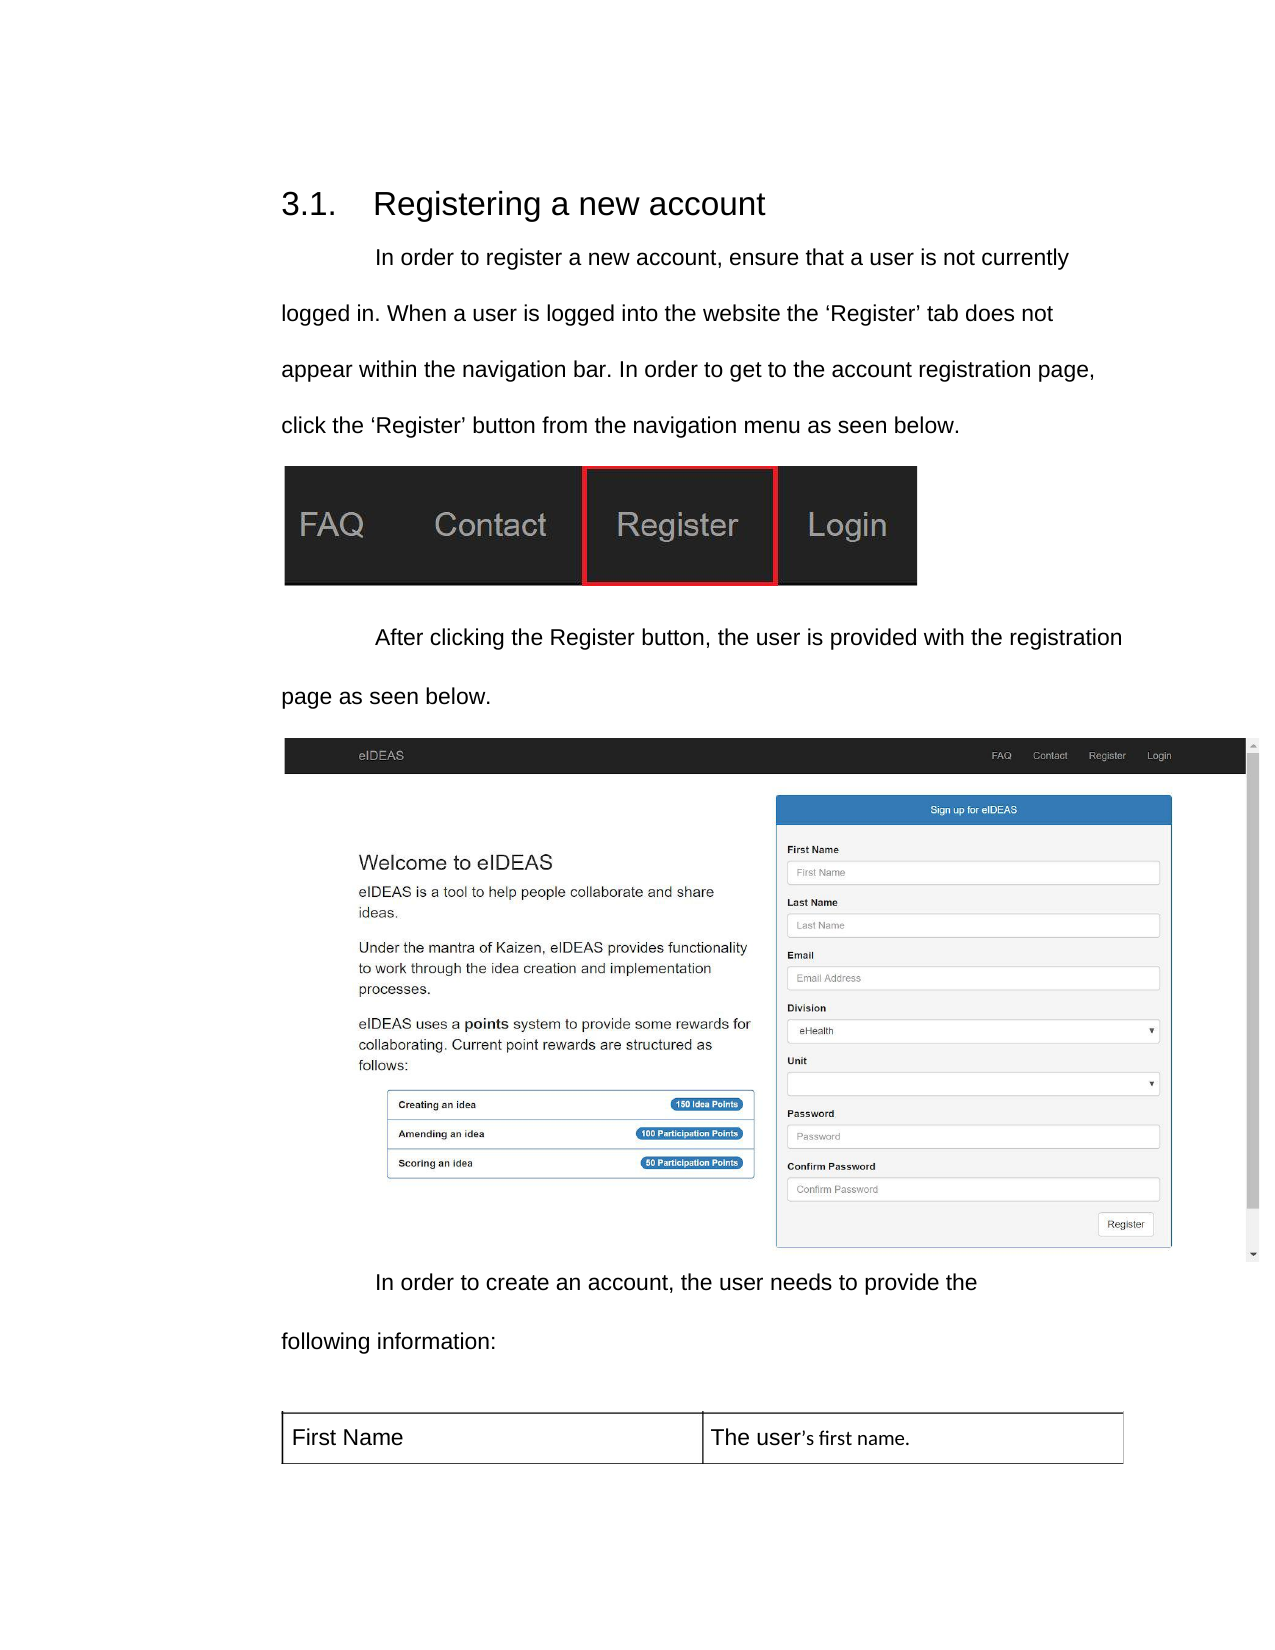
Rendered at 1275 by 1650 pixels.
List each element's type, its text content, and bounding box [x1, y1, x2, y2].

text In order to register a new account, ensure that a user is not currently logged in. When a user is logged into the website the ‘Register’ tab does not appear within the navigation bar. In order to get to the account registration page, click the ‘Register’ button from the navigation menu as seen below. [281, 244, 1102, 438]
picture [281, 1411, 1124, 1464]
picture [284, 738, 1260, 1262]
text After clicking the Register button, the user is provided with the registration page as seen below. [281, 624, 1123, 709]
picture [284, 466, 918, 586]
text 3.1. Registering a new account [281, 184, 1125, 223]
text In order to create an account, the user needs to provide the following information: [281, 1269, 1073, 1354]
